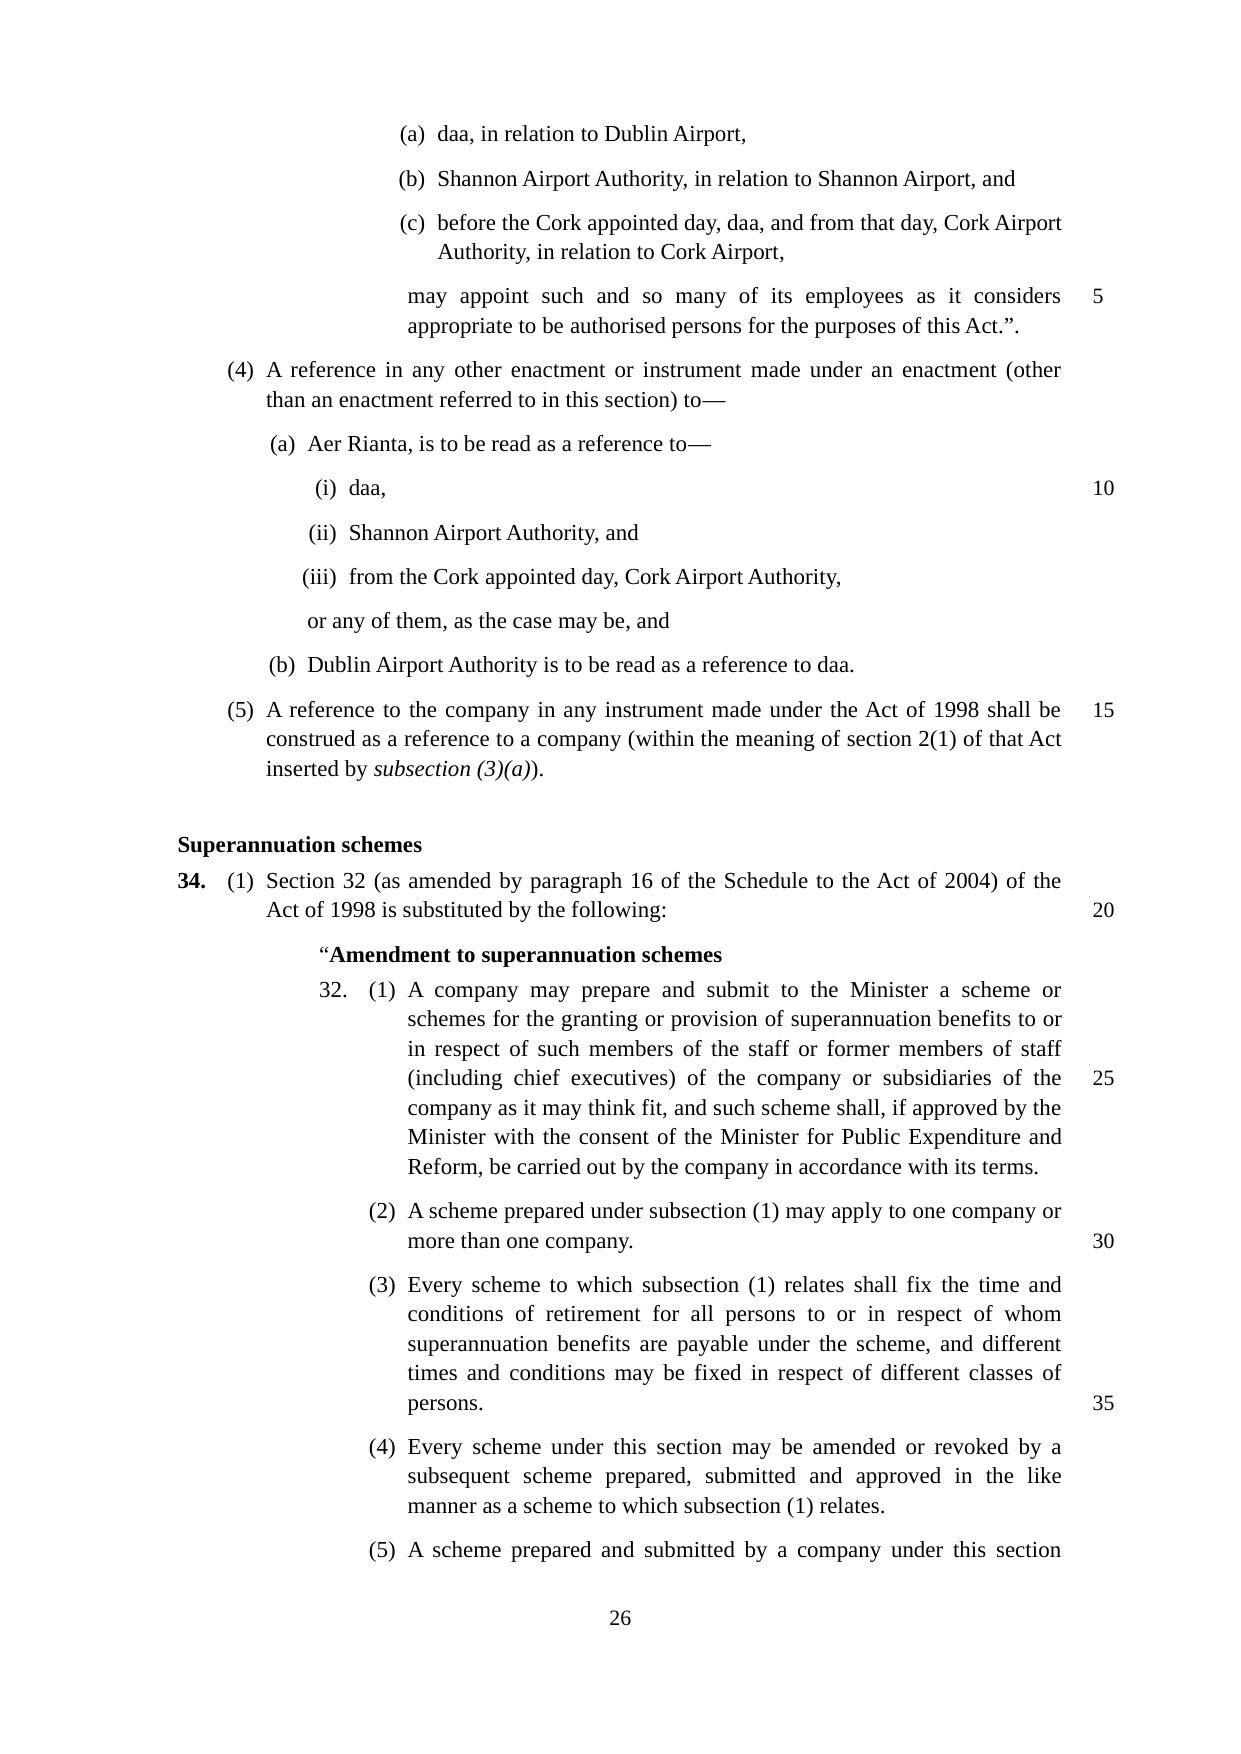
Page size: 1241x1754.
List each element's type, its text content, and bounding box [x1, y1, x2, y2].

text (4) A reference in any other enactment or instrument made under an enactment (other than an enactment referred to in this section) to⁠— [177, 354, 1063, 413]
text 32. (1) A company may prepare and submit to the Minister a scheme or schemes for the granting or provision of superannuation benefits to or in respect of such members of the staff or former members of staff (including chief executives) of the company or subsidiaries of the company as it may think fit, and such scheme shall, if approved by the Minister with the consent of the Minister for Public Expenditure and Reform, be carried out by the company in accordance with its terms. [319, 974, 1063, 1180]
text “Amendment to superannuation schemes [319, 938, 1063, 968]
text (b) Shannon Airport Authority, in relation to Shannon Airport, and [307, 162, 1063, 192]
text (3) Every scheme to which subsection (1) relates shall fix the time and conditions of retirement for all persons to or in respect of whom superannuation benefits are payable under the scheme, and different times and conditions may be fixed in respect of different classes of persons. [319, 1269, 1063, 1416]
text may appoint such and so many of its employees as it considers appropriate to be authorised persons for the purposes of this Act.”. [319, 280, 1063, 339]
text (a) Aer Rianta, is to be read as a reference to⁠— [177, 428, 1063, 457]
text Superannuation schemes [177, 829, 1063, 859]
text (ii) Shannon Airport Authority, and [177, 516, 1063, 546]
text (5) A scheme prepared and submitted by a company under this section [319, 1534, 1063, 1564]
text 34. (1) Section 32 (as amended by paragraph 16 of the Schedule to the Act of 2004) of the Act of 1998 is substituted by the following: [177, 865, 1063, 924]
text or any of them, as the case may be, and [177, 605, 1063, 634]
text (iii) from the Cork appointed day, Cork Airport Authority, [177, 561, 1063, 590]
text (a) daa, in relation to Dublin Airport, [307, 118, 1063, 148]
text (4) Every scheme under this section may be amended or revoked by a subsequent scheme prepared, submitted and approved in the like manner as a scheme to which subsection (1) relates. [319, 1431, 1063, 1519]
text (b) Dublin Airport Authority is to be read as a reference to daa. [177, 649, 1063, 679]
text (2) A scheme prepared under subsection (1) may apply to one company or more than one company. [319, 1195, 1063, 1254]
text (i) daa, [177, 472, 1063, 502]
text (5) A reference to the company in any instrument made under the Act of 1998 shall be construed as a reference to a company (within the meaning of section 2(1) of that Act inserted by subsection (3)(a)). [177, 693, 1063, 782]
text (c) before the Cork appointed day, daa, and from that day, Cork Airport Authority, in relation to Cork Airport, [307, 207, 1063, 266]
